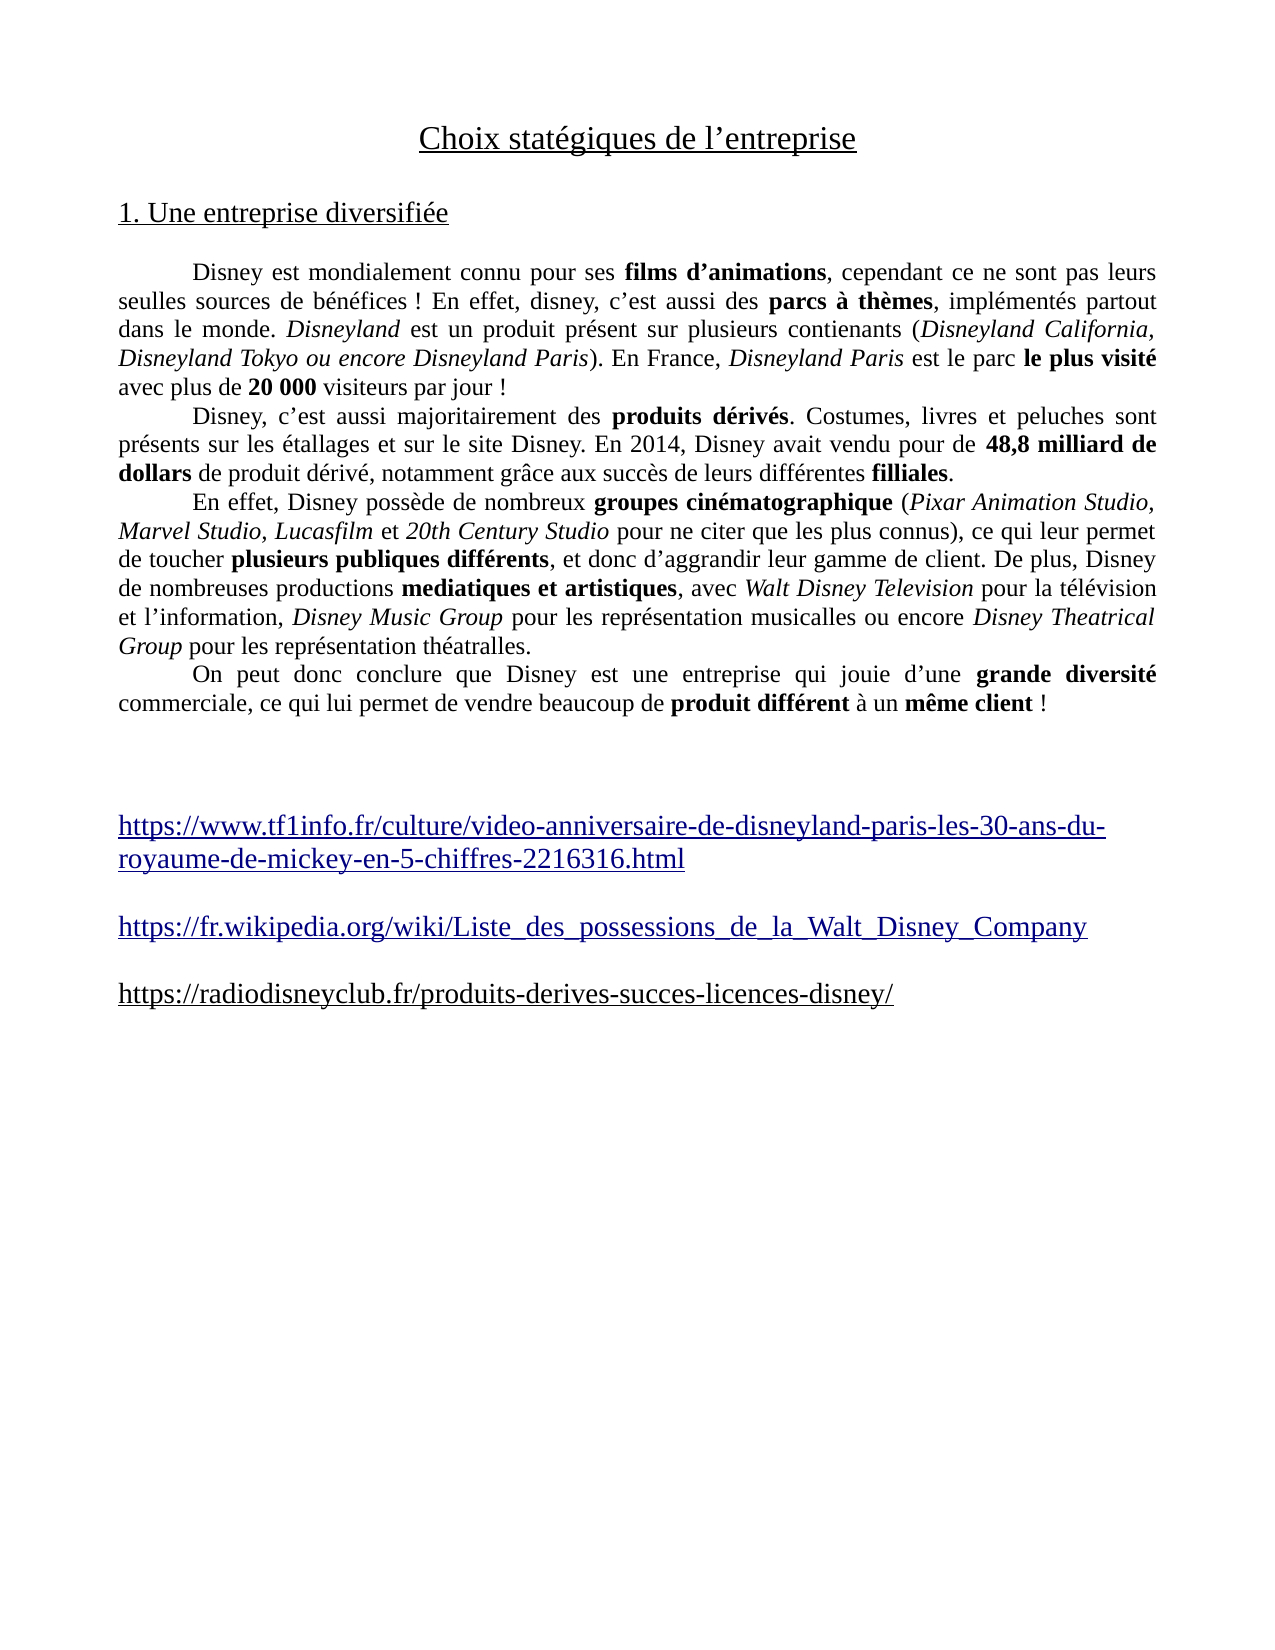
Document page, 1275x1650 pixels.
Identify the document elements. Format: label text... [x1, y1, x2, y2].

text En effet, Disney possède de nombreux groupes cinématographique (Pixar Animation Studio, Marvel Studio, Lucasfilm et 20th Century Studio pour ne citer que les plus connus), ce qui leur permet de toucher plusieurs publiques différents, et donc d’aggrandir leur gamme de client. De plus, Disney de nombreuses productions mediatiques et artistiques, avec Walt Disney Television pour la télévision et l’information, Disney Music Group pour les représentation musicalles ou encore Disney Theatrical Group pour les représentation théatralles. [118, 487, 1157, 659]
text Disney est mondialement connu pour ses films d’animations, cependant ce ne sont pas leurs seulles sources de bénéfices ! En effet, disney, c’est aussi des parcs à thèmes, implémentés partout dans le monde. Disneyland est un produit présent sur plusieurs contienants (Disneyland California, Disneyland Tokyo ou encore Disneyland Paris). En France, Disneyland Paris est le parc le plus visité avec plus de 20 000 visiteurs par jour ! [118, 257, 1157, 401]
text https://www.tf1info.fr/culture/video-anniversaire-de-disneyland-paris-les-30-ans-du-royaume-de-mickey-en-5-chiffres-2216316.html [118, 808, 1157, 875]
text Choix statégiques de l’entreprise [118, 118, 1157, 156]
text 1. Une entreprise diversifiée [118, 195, 1157, 228]
text https://fr.wikipedia.org/wiki/Liste_des_possessions_de_la_Walt_Disney_Company [118, 909, 1157, 942]
text On peut donc conclure que Disney est une entreprise qui jouie d’une grande diversité commerciale, ce qui lui permet de vendre beaucoup de produit différent à un même client ! [118, 659, 1157, 717]
text https://radiodisneyclub.fr/produits-derives-succes-licences-disney/ [118, 976, 1157, 1009]
text Disney, c’est aussi majoritairement des produits dérivés. Costumes, livres et peluches sont présents sur les étallages et sur le site Disney. En 2014, Disney avait vendu pour de 48,8 milliard de dollars de produit dérivé, notamment grâce aux succès de leurs différentes filliales. [118, 401, 1157, 487]
